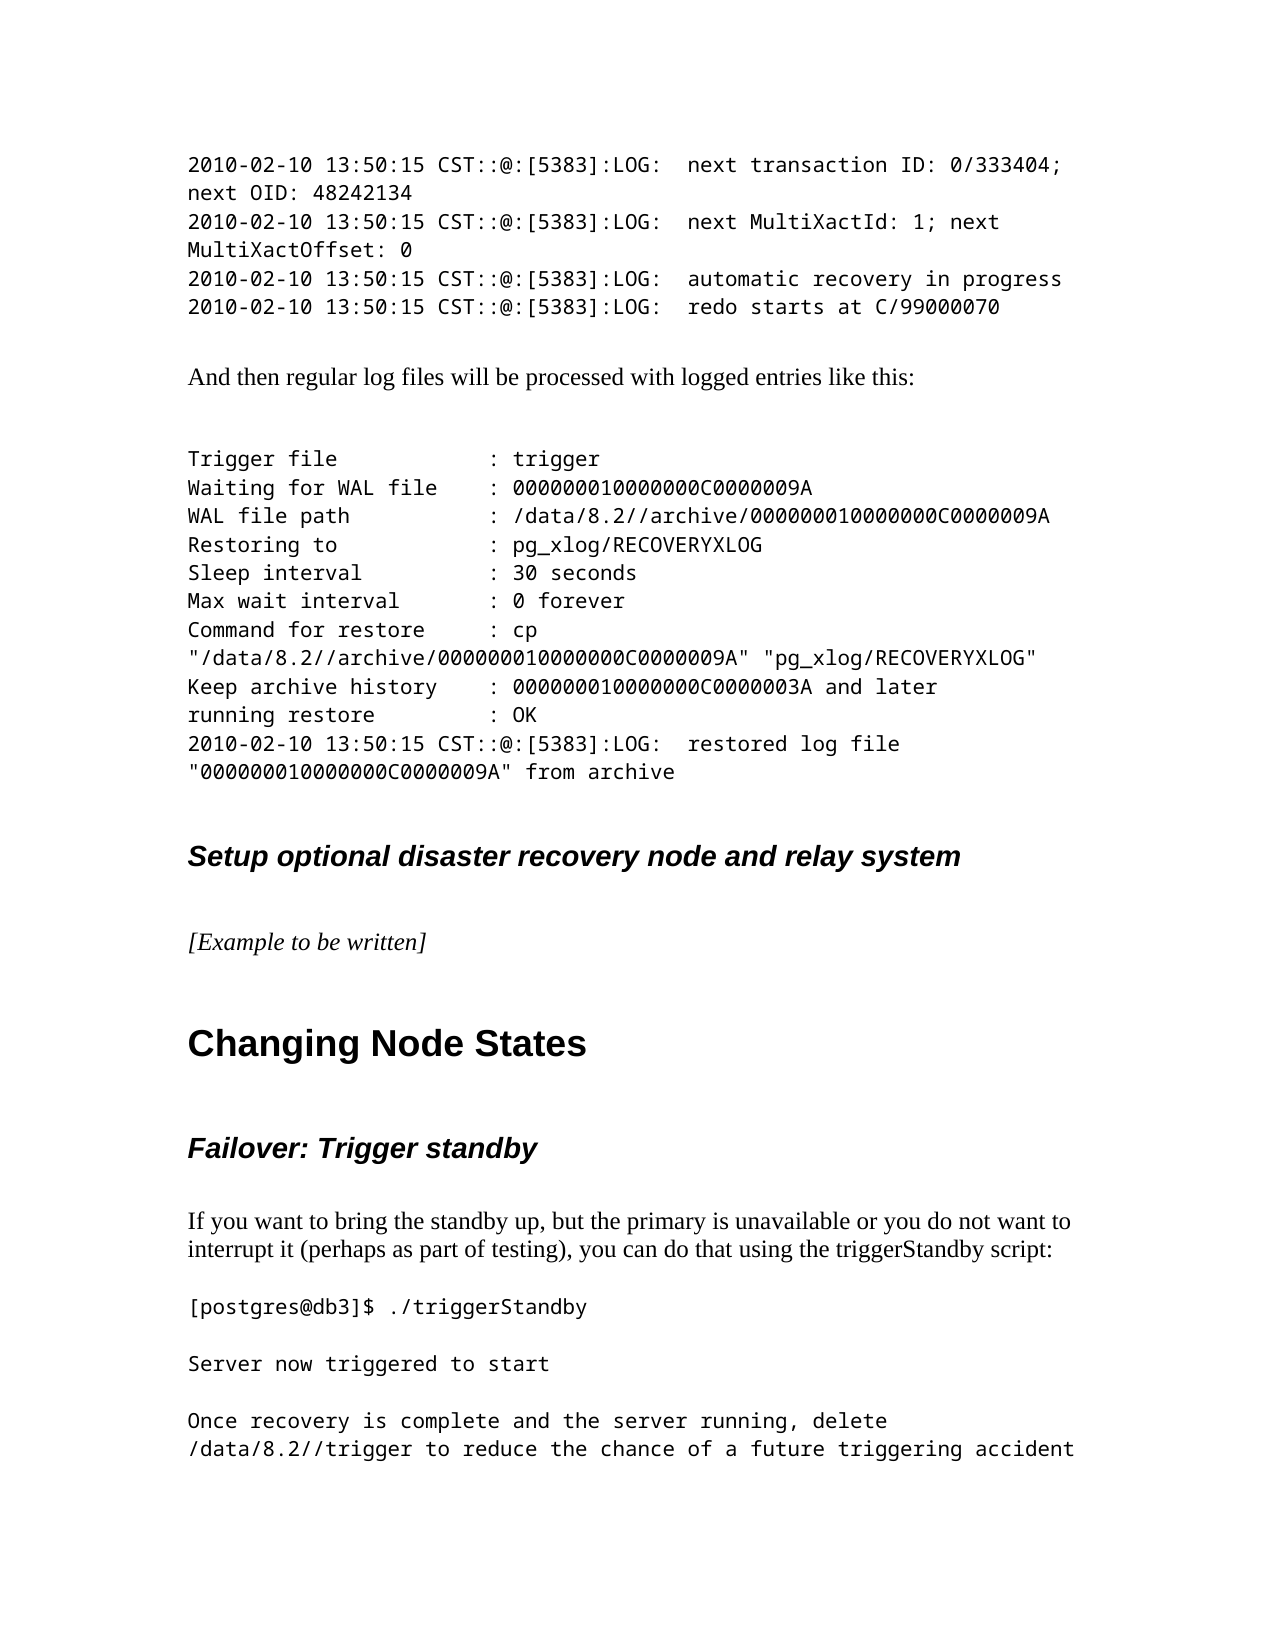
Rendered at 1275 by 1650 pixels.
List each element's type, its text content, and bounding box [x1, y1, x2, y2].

subtitle Setup optional disaster recovery node and relay system [187, 839, 1087, 873]
text WAL file path : /data/8.2//archive/000000010000000C0000009A [187, 501, 1087, 530]
text Max wait interval : 0 forever [187, 587, 1087, 615]
text running restore : OK [187, 700, 1087, 729]
text [postgres@db3]$ ./triggerStandby [187, 1292, 1087, 1321]
text Keep archive history : 000000010000000C0000003A and later [187, 672, 1087, 700]
text 2010-02-10 13:50:15 CST::@:[5383]:LOG: automatic recovery in progress [187, 264, 1087, 292]
subtitle Changing Node States [187, 1022, 1087, 1065]
text [Example to be written] [187, 927, 1087, 955]
text Command for restore : cp "/data/8.2//archive/000000010000000C0000009A" "pg_xlog/RECOVERYXLOG" [187, 615, 1087, 672]
text Sleep interval : 30 seconds [187, 558, 1087, 587]
text Server now triggered to start [187, 1349, 1087, 1377]
text 2010-02-10 13:50:15 CST::@:[5383]:LOG: redo starts at C/99000070 [187, 292, 1087, 321]
text Once recovery is complete and the server running, delete /data/8.2//trigger to reduce the chance of a future triggering accident [187, 1406, 1087, 1463]
text Restoring to : pg_xlog/RECOVERYXLOG [187, 530, 1087, 558]
text 2010-02-10 13:50:15 CST::@:[5383]:LOG: restored log file "000000010000000C0000009A" from archive [187, 729, 1087, 786]
text Trigger file : trigger [187, 444, 1087, 473]
subtitle Failover: Trigger standby [187, 1131, 1087, 1164]
text If you want to bring the standby up, but the primary is unavailable or you do not want to interrupt it (perhaps as part of testing), you can do that using the triggerStandby script: [187, 1206, 1087, 1263]
text 2010-02-10 13:50:15 CST::@:[5383]:LOG: next transaction ID: 0/333404; next OID: 48242134 [187, 150, 1087, 207]
text 2010-02-10 13:50:15 CST::@:[5383]:LOG: next MultiXactId: 1; next MultiXactOffset: 0 [187, 207, 1087, 264]
text And then regular log files will be processed with logged entries like this: [187, 362, 1087, 391]
text Waiting for WAL file : 000000010000000C0000009A [187, 473, 1087, 501]
